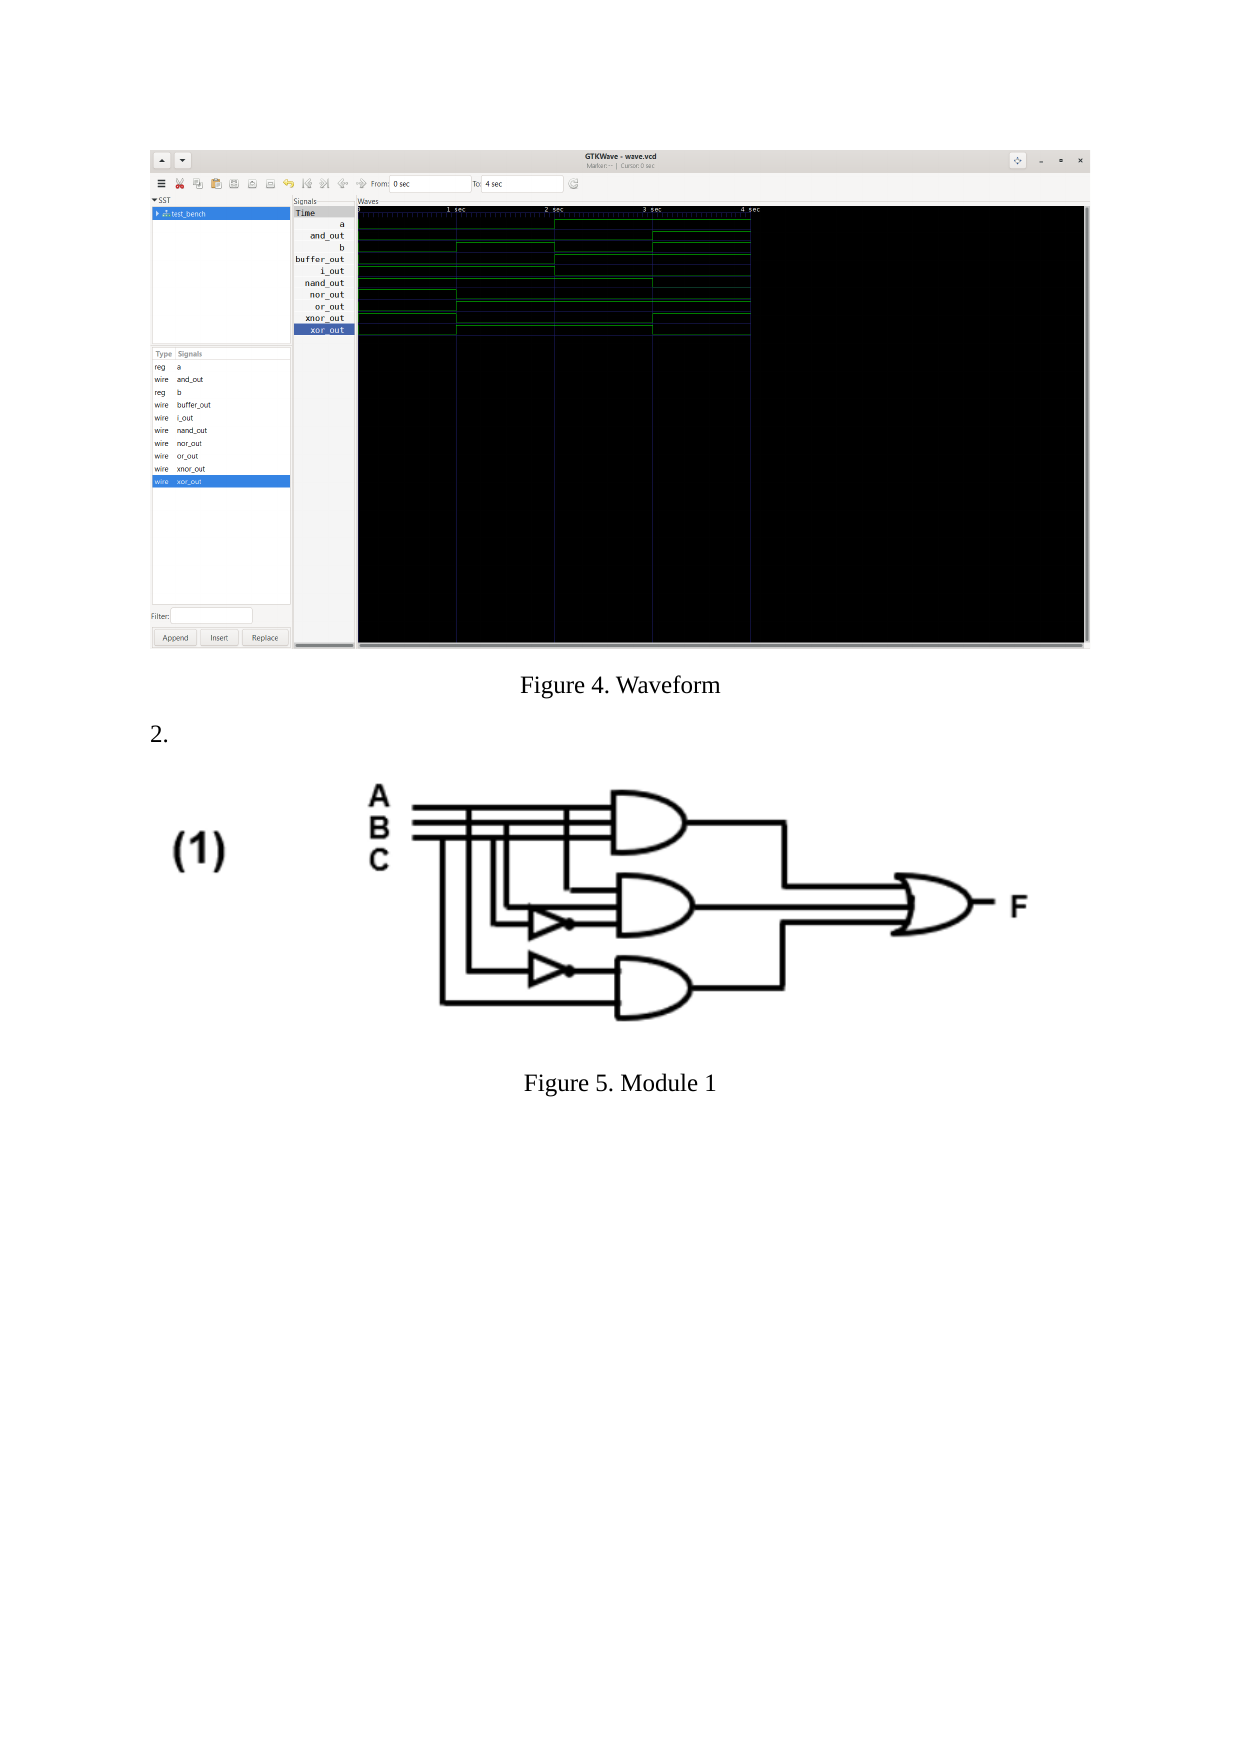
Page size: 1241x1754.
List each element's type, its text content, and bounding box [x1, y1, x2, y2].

text 2. [150, 719, 1090, 748]
text Figure 5. Module 1 [150, 1068, 1090, 1097]
text Figure 4. Waveform [150, 670, 1090, 699]
